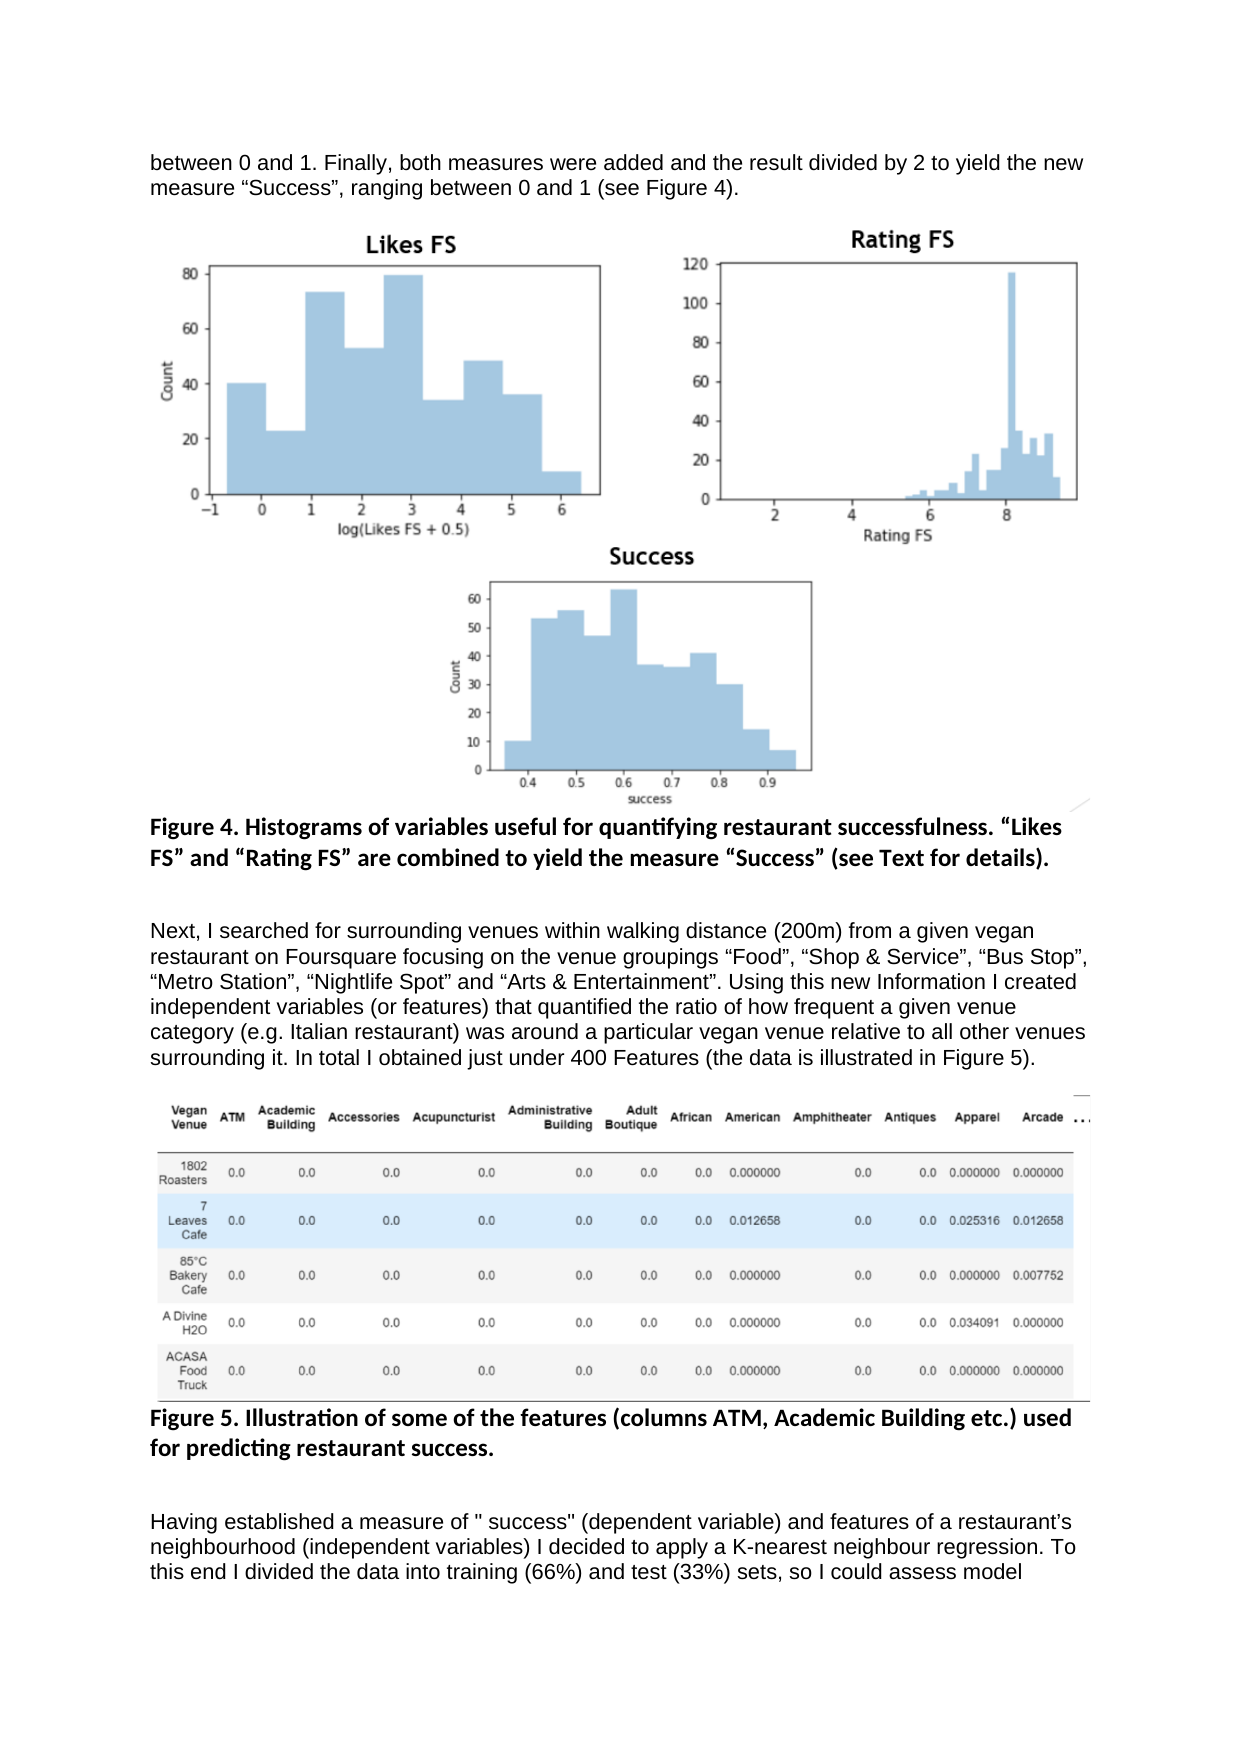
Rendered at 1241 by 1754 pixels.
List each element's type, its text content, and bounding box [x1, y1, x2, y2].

text Next, I searched for surrounding venues within walking distance (200m) from a given vegan restaurant on Foursquare focusing on the venue groupings “Food”, “Shop & Service”, “Bus Stop”, “Metro Station”, “Nightlife Spot” and “Arts & Entertainment”. Using this new Information I created independent variables (or features) that quantified the ratio of how frequent a given venue category (e.g. Italian restaurant) was around a particular vegan venue relative to all other venues surrounding it. In total I obtained just under 400 Features (the data is illustrated in Figure 5). [150, 918, 1090, 1069]
text Figure 5. Illustration of some of the features (columns ATM, Academic Building etc.) used for predicting restaurant success. [150, 1402, 1090, 1463]
text Having established a measure of " success" (dependent variable) and features of a restaurant’s neighbourhood (independent variables) I decided to apply a K-nearest neighbour regression. To this end I divided the data into training (66%) and test (33%) sets, so I could assess model [150, 1509, 1090, 1584]
text between 0 and 1. Finally, both measures were added and the result divided by 2 to yield the new measure “Success”, ranging between 0 and 1 (see Figure 4). [150, 150, 1090, 200]
text Figure 4. Histograms of variables useful for quantifying restaurant successfulness. “Likes FS” and “Rating FS” are combined to yield the measure “Success” (see Text for details). [150, 812, 1090, 872]
